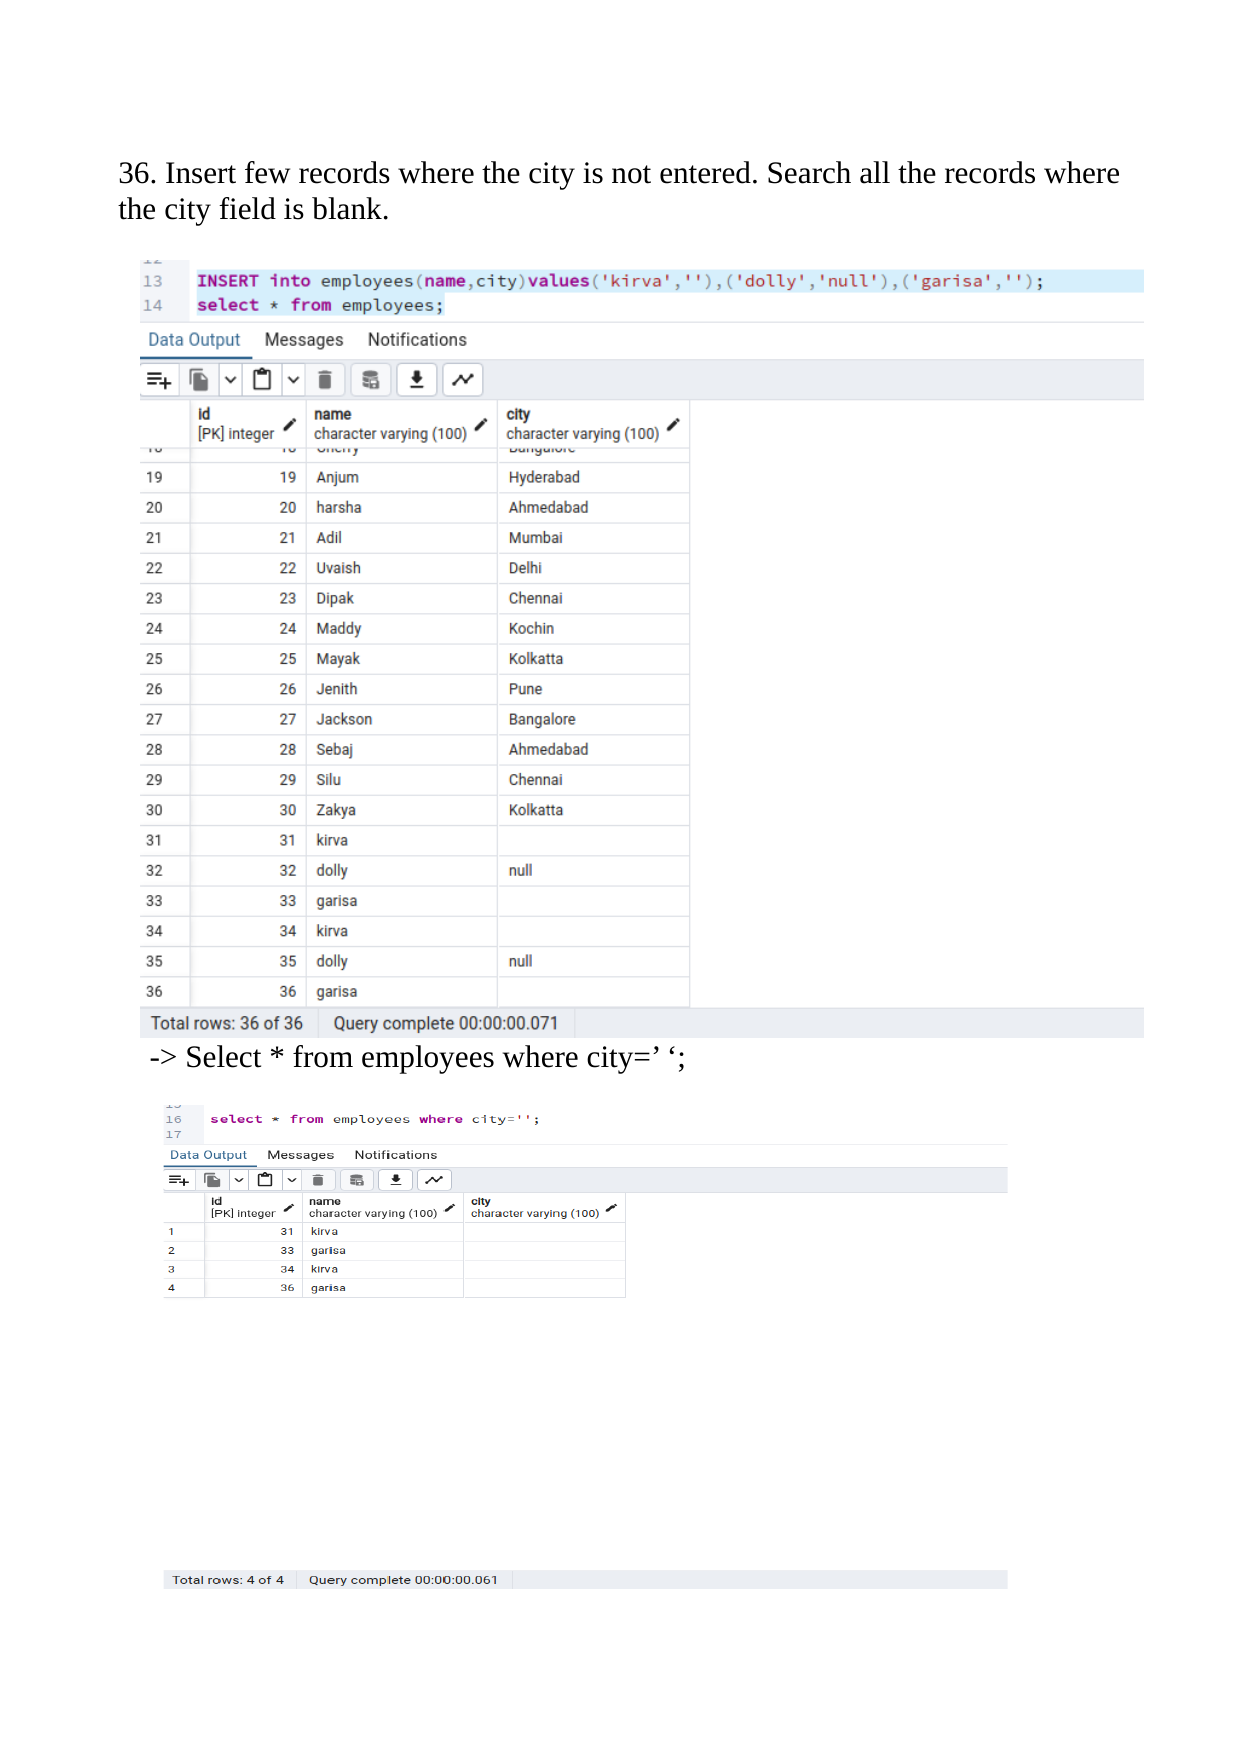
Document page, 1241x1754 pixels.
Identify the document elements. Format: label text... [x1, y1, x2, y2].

text -> Select * from employees where city=’ ‘; [118, 226, 1122, 1074]
text 36. Insert few records where the city is not entered. Search all the records where the city field is blank. [118, 154, 1122, 226]
picture [140, 260, 1144, 1038]
picture [163, 1105, 1008, 1589]
